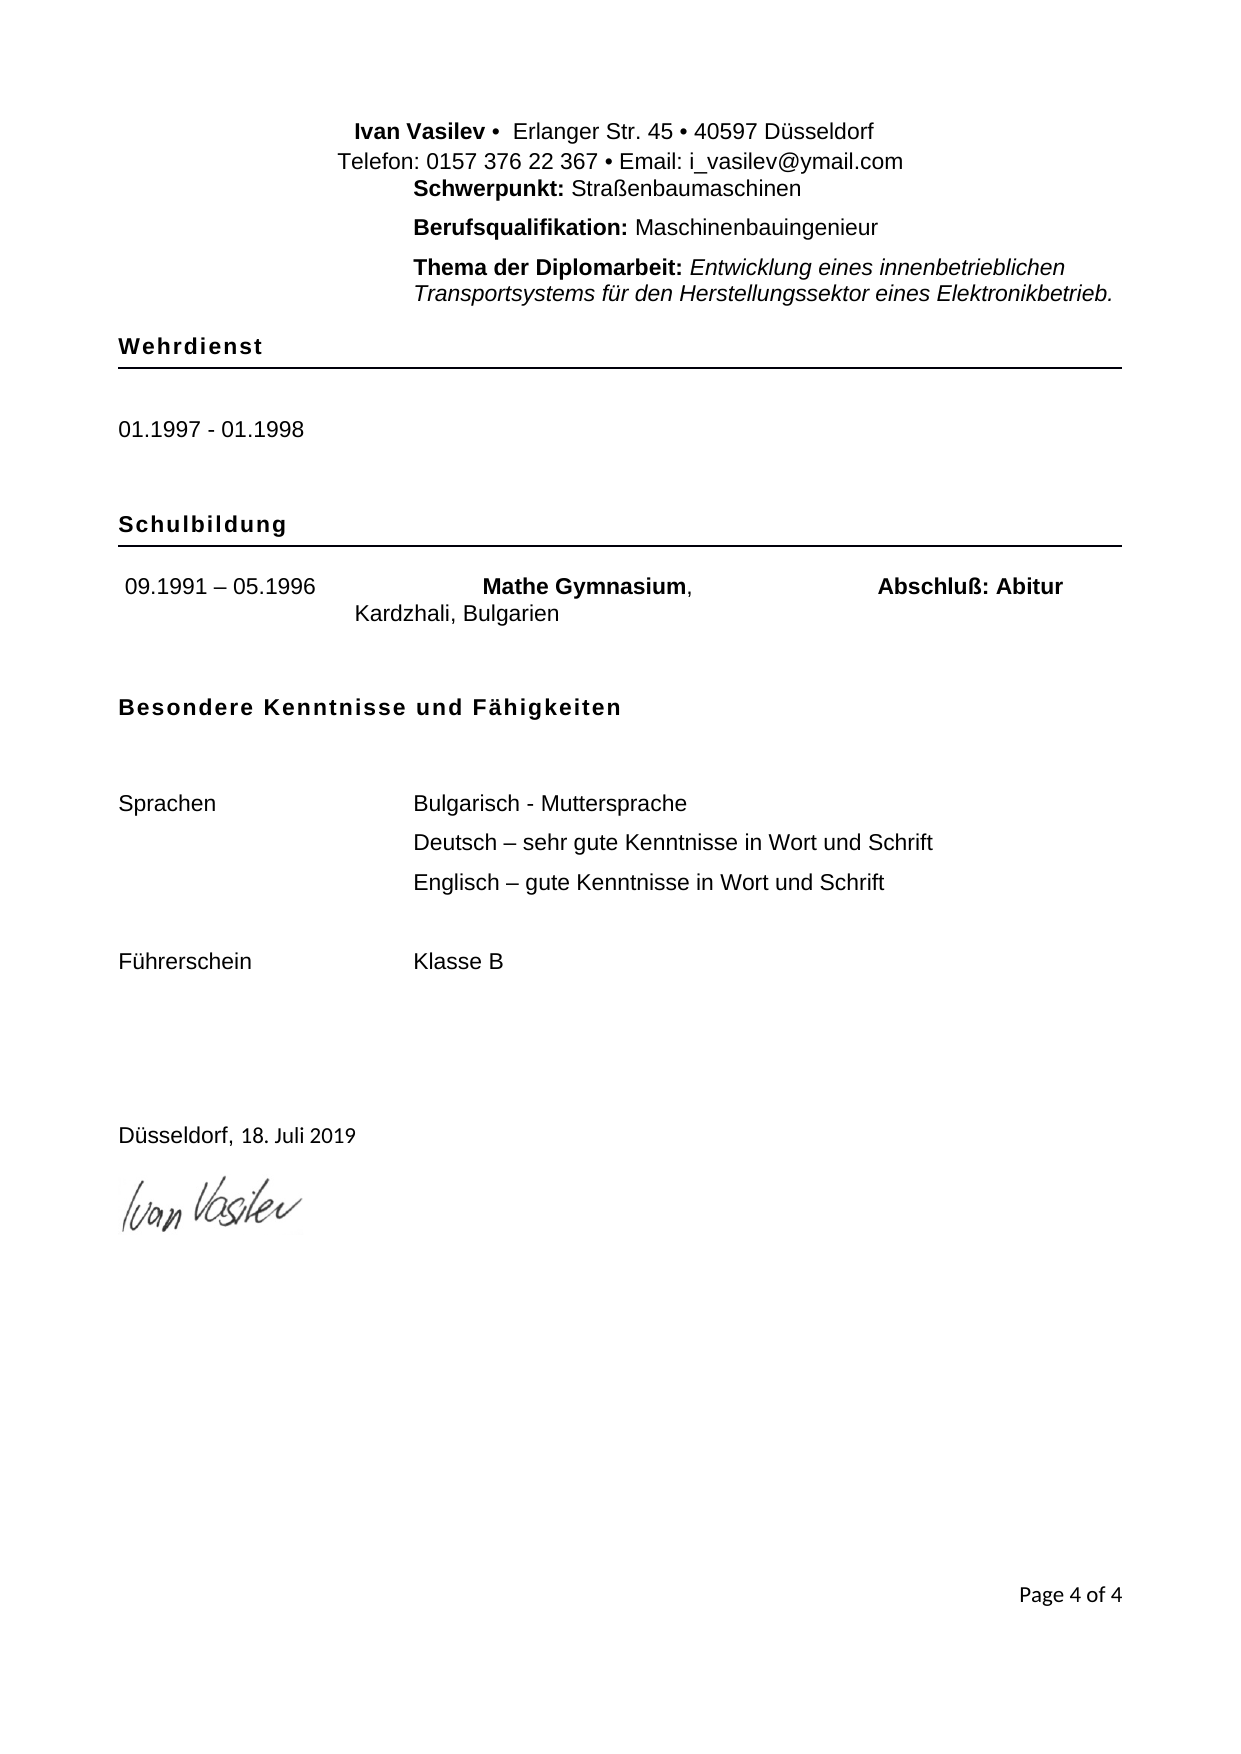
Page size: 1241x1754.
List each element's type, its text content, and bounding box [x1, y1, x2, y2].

text Führerschein Klasse B [118, 948, 1122, 974]
text Sprachen Bulgarisch - Muttersprache [118, 790, 1122, 816]
text Schulbildung [118, 511, 1122, 545]
text Englisch – gute Kenntnisse in Wort und Schrift [339, 869, 1122, 895]
text Schwerpunkt: Straßenbaumaschinen [118, 175, 1122, 201]
picture [118, 1174, 304, 1235]
text Wehrdienst [118, 333, 1122, 367]
text Thema der Diplomarbeit: Entwicklung eines innenbetrieblichen Transportsystems für den Herstellungssektor eines Elektronikbetrieb. [413, 254, 1122, 306]
text 09.1991 – 05.1996 Mathe Gymnasium, Abschluß: Abitur Kardzhali, Bulgarien [118, 573, 1122, 626]
text Besondere Kenntnisse und Fähigkeiten [118, 694, 1122, 720]
text Düsseldorf, 18. Juli 2019 [118, 1121, 1122, 1149]
text Deutsch – sehr gute Kenntnisse in Wort und Schrift [339, 829, 1122, 856]
text Berufsqualifikation: Maschinenbauingenieur [118, 214, 1122, 241]
text 01.1997 - 01.1998 [118, 416, 1122, 442]
